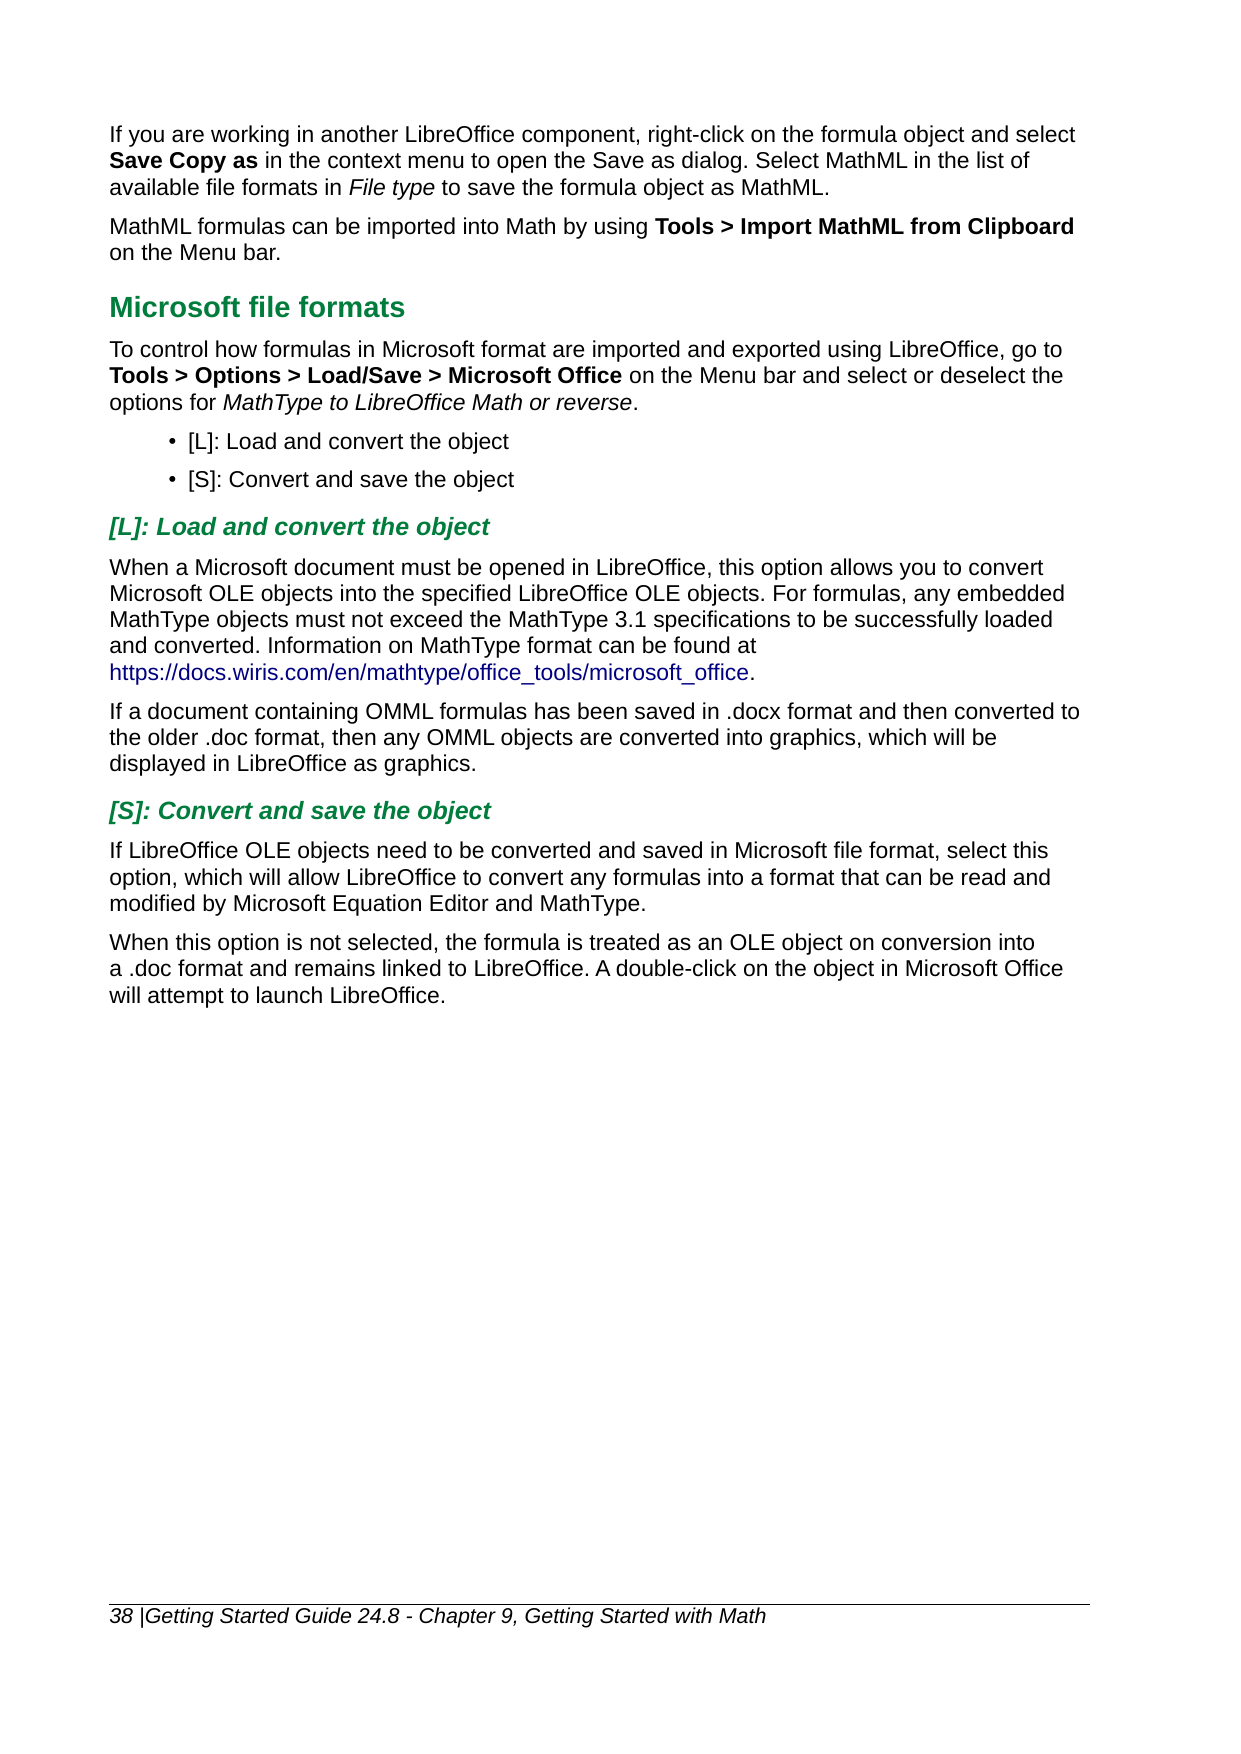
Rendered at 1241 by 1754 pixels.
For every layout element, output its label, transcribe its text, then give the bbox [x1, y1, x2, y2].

text If a document containing OMML formulas has been saved in .docx format and then converted to the older .doc format, then any OMML objects are converted into graphics, which will be displayed in LibreOffice as graphics. [109, 698, 1090, 777]
subtitle Microsoft file formats [109, 290, 1090, 324]
subtitle [L]: Load and convert the object [109, 512, 1090, 541]
text If you are working in another LibreOffice component, right-click on the formula object and select Save Copy as in the context menu to open the Save as dialog. Select MathML in the list of available file formats in File type to save the formula object as MathML. [109, 121, 1090, 200]
list [S]: Convert and save the object [168, 466, 1090, 493]
list To control how formulas in Microsoft format are imported and exported using LibreOffice, go to Tools > Options > Load/Save > Microsoft Office on the Menu bar and select or deselect the options for MathType to LibreOffice Math or reverse. [109, 336, 1090, 415]
text If LibreOffice OLE objects need to be converted and saved in Microsoft file format, select this option, which will allow LibreOffice to convert any formulas into a format that can be read and modified by Microsoft Equation Editor and MathType. [109, 837, 1090, 916]
text When a Microsoft document must be opened in LibreOffice, this option allows you to convert Microsoft OLE objects into the specified LibreOffice OLE objects. For formulas, any embedded MathType objects must not exceed the MathType 3.1 specifications to be successfully loaded and converted. Information on MathType format can be found at https://docs.wiris.com/en/mathtype/office_tools/microsoft_office. [109, 553, 1090, 685]
text When this option is not selected, the formula is treated as an OLE object on conversion into a .doc format and remains linked to LibreOffice. A double-click on the object in Microsoft Office will attempt to launch LibreOffice. [109, 929, 1090, 1008]
list [L]: Load and convert the object [168, 428, 1090, 454]
subtitle [S]: Convert and save the object [109, 796, 1090, 825]
text MathML formulas can be imported into Math by using Tools > Import MathML from Clipboard on the Menu bar. [109, 213, 1090, 265]
